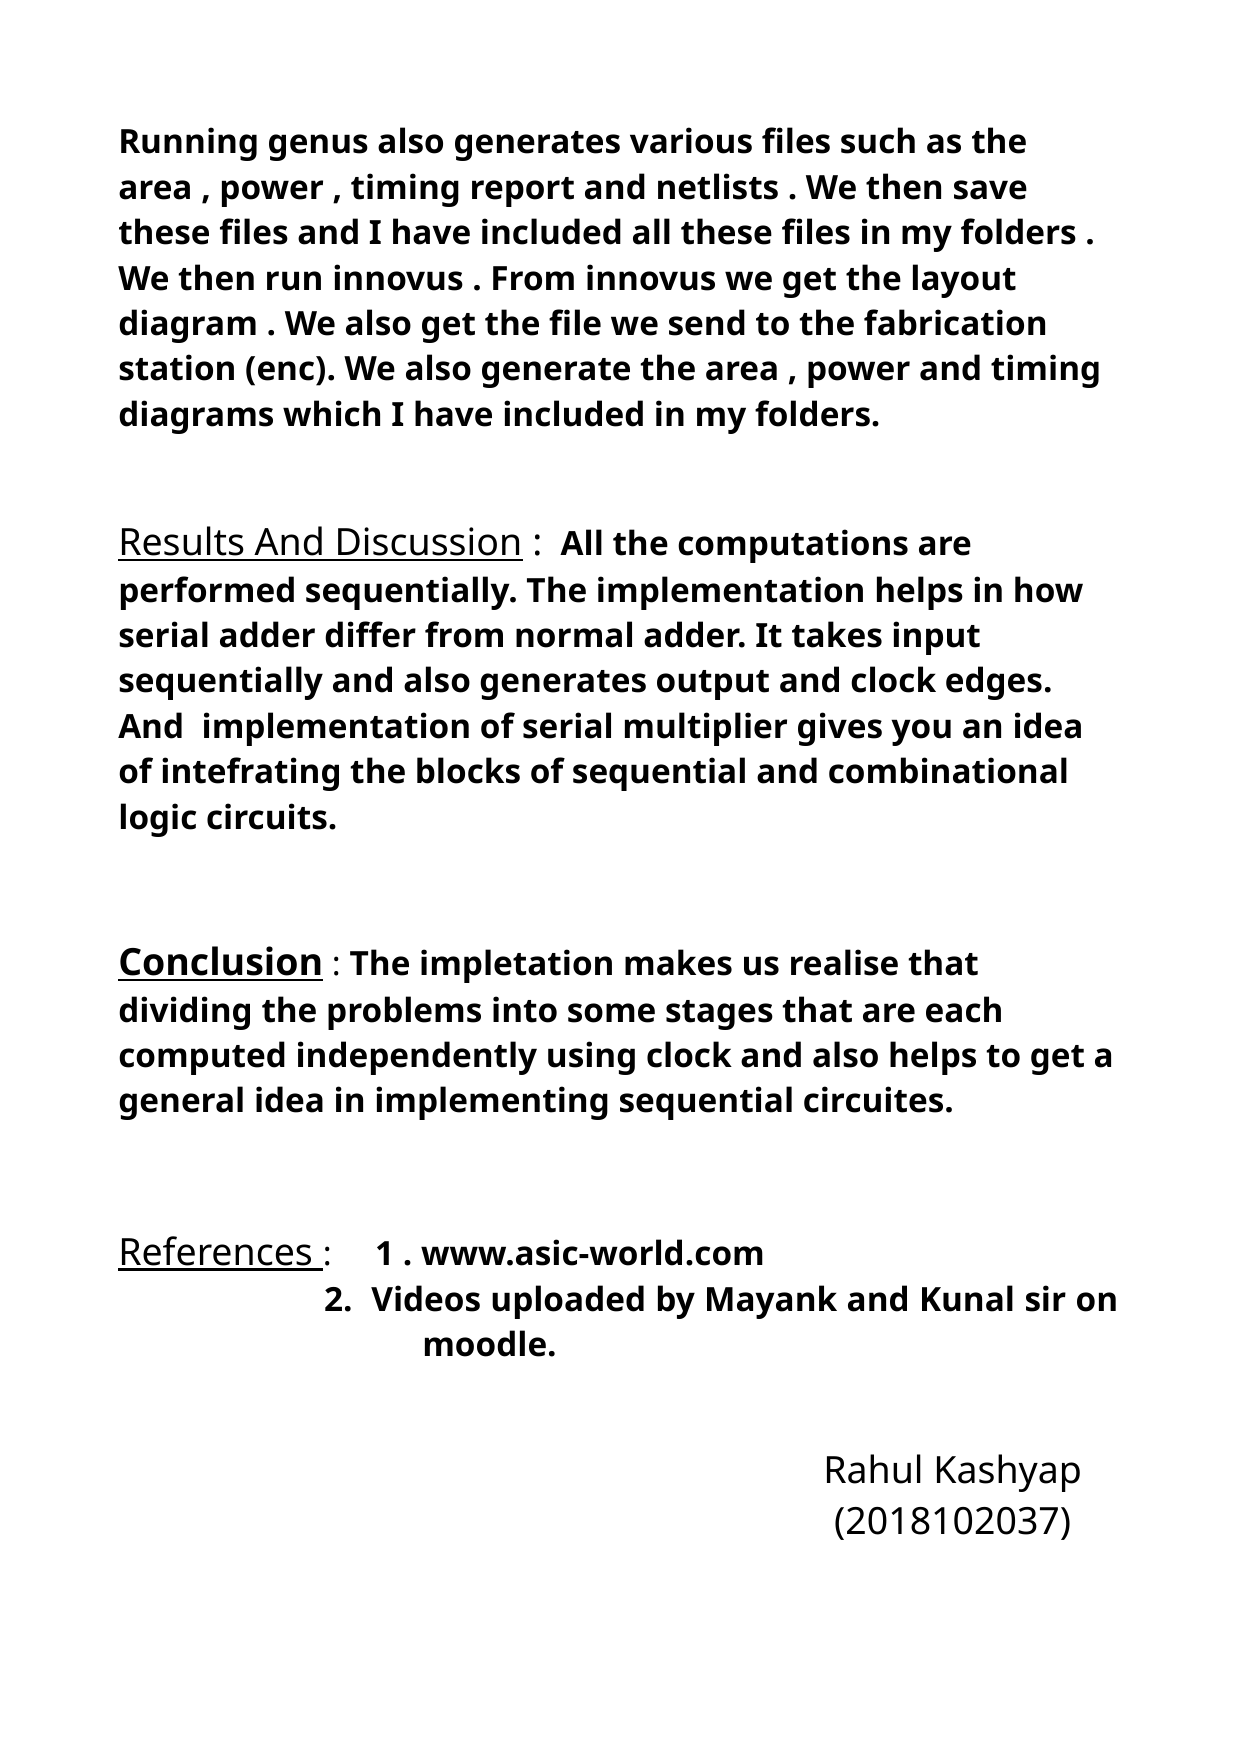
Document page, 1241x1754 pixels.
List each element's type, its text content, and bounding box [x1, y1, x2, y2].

text We then run innovus . From innovus we get the layout diagram . We also get the file we send to the fabrication station (enc). We also generate the area , power and timing diagrams which I have included in my folders. [118, 254, 1122, 436]
text Rahul Kashyap [118, 1443, 1122, 1494]
text (2018102037) [118, 1494, 1122, 1545]
text 2. Videos uploaded by Mayank and Kunal sir on moodle. [118, 1276, 1122, 1367]
text Results And Discussion : All the computations are performed sequentially. The implementation helps in how serial adder differ from normal adder. It takes input sequentially and also generates output and clock edges. And implementation of serial multiplier gives you an idea of intefrating the blocks of sequential and combinational logic circuits. [118, 515, 1122, 839]
text Running genus also generates various files such as the area , power , timing report and netlists . We then save these files and I have included all these files in my folders . [118, 118, 1122, 254]
text References : 1 . www.asic-world.com [118, 1225, 1122, 1276]
text Conclusion : The impletation makes us realise that dividing the problems into some stages that are each computed independently using clock and also helps to get a general idea in implementing sequential circuites. [118, 935, 1122, 1123]
